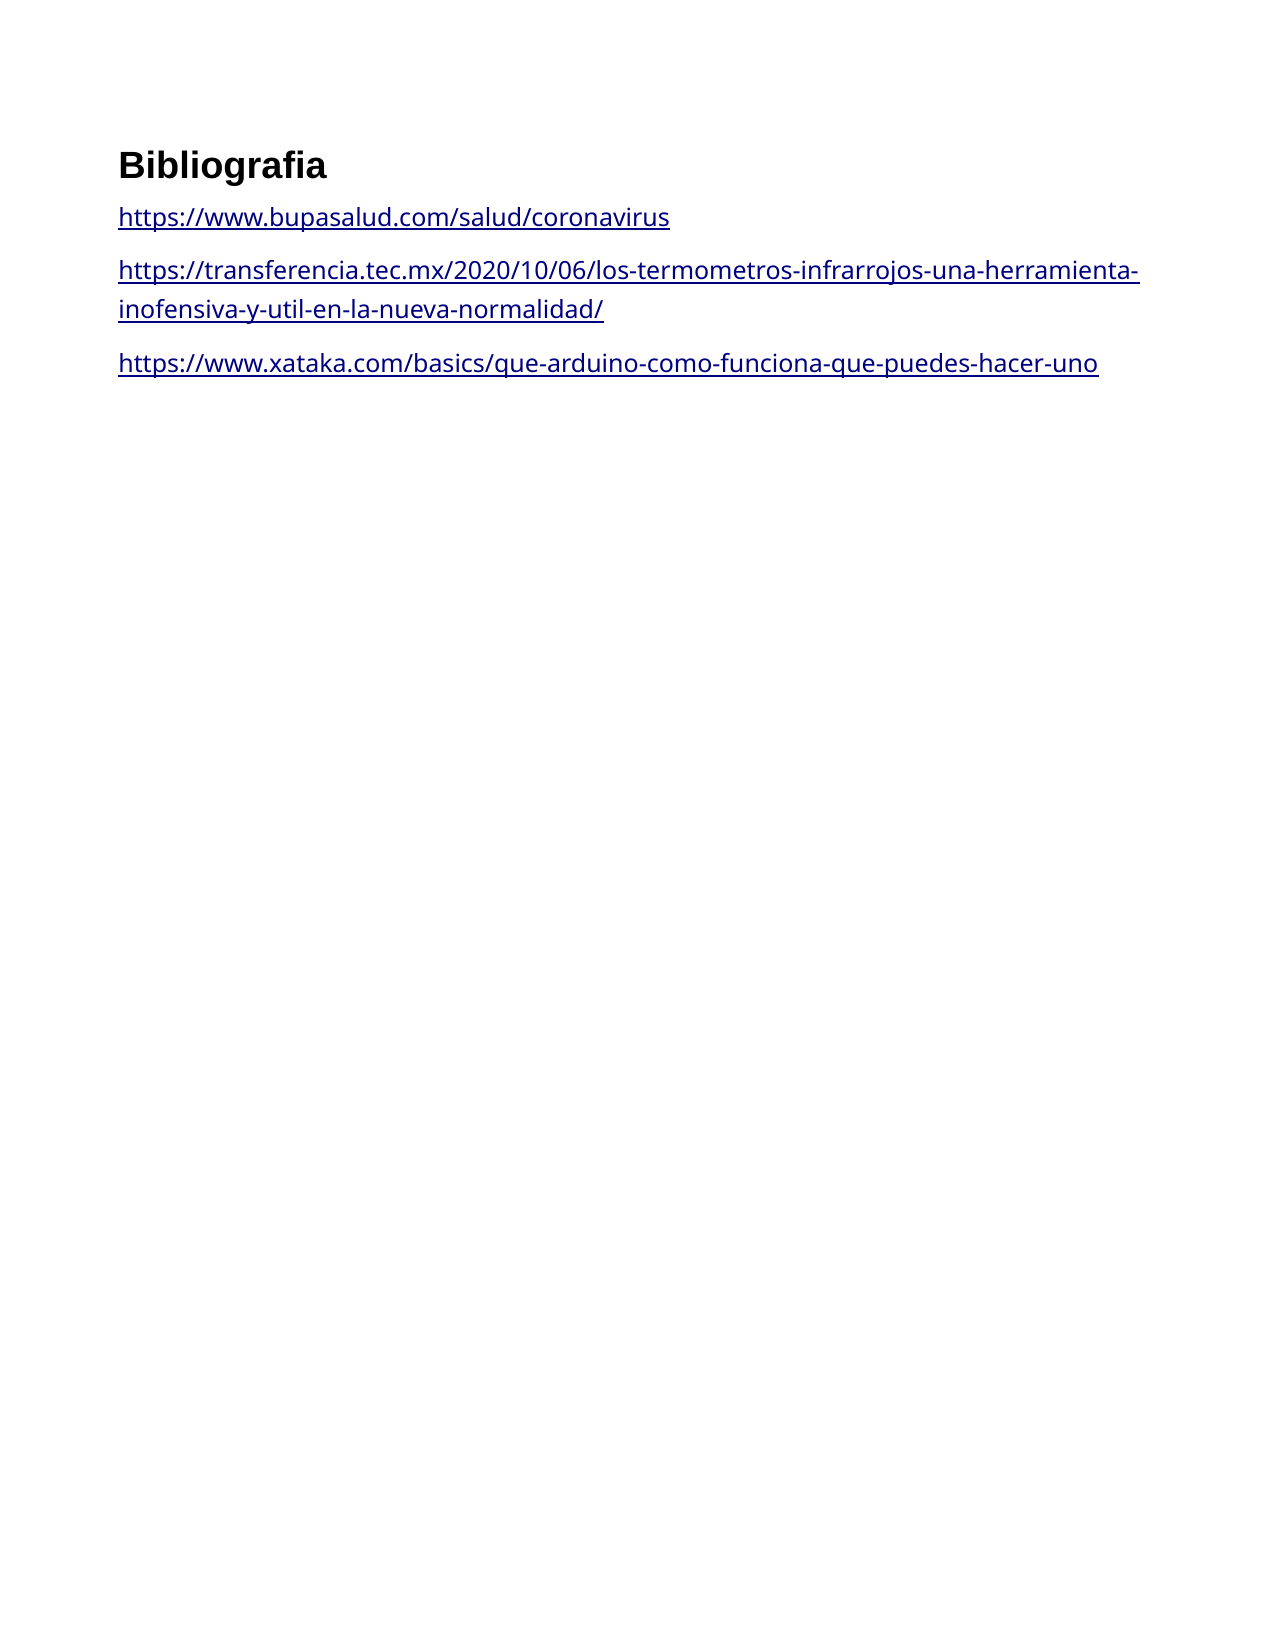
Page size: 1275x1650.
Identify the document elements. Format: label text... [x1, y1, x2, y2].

text https://www.bupasalud.com/salud/coronavirus [118, 199, 1157, 233]
text https://www.xataka.com/basics/que-arduino-como-funciona-que-puedes-hacer-uno [118, 346, 1157, 380]
text https://transferencia.tec.mx/2020/10/06/los-termometros-infrarrojos-una-herramienta-inofensiva-y-util-en-la-nueva-normalidad/ [118, 253, 1157, 326]
subtitle Bibliografia [118, 143, 1157, 187]
